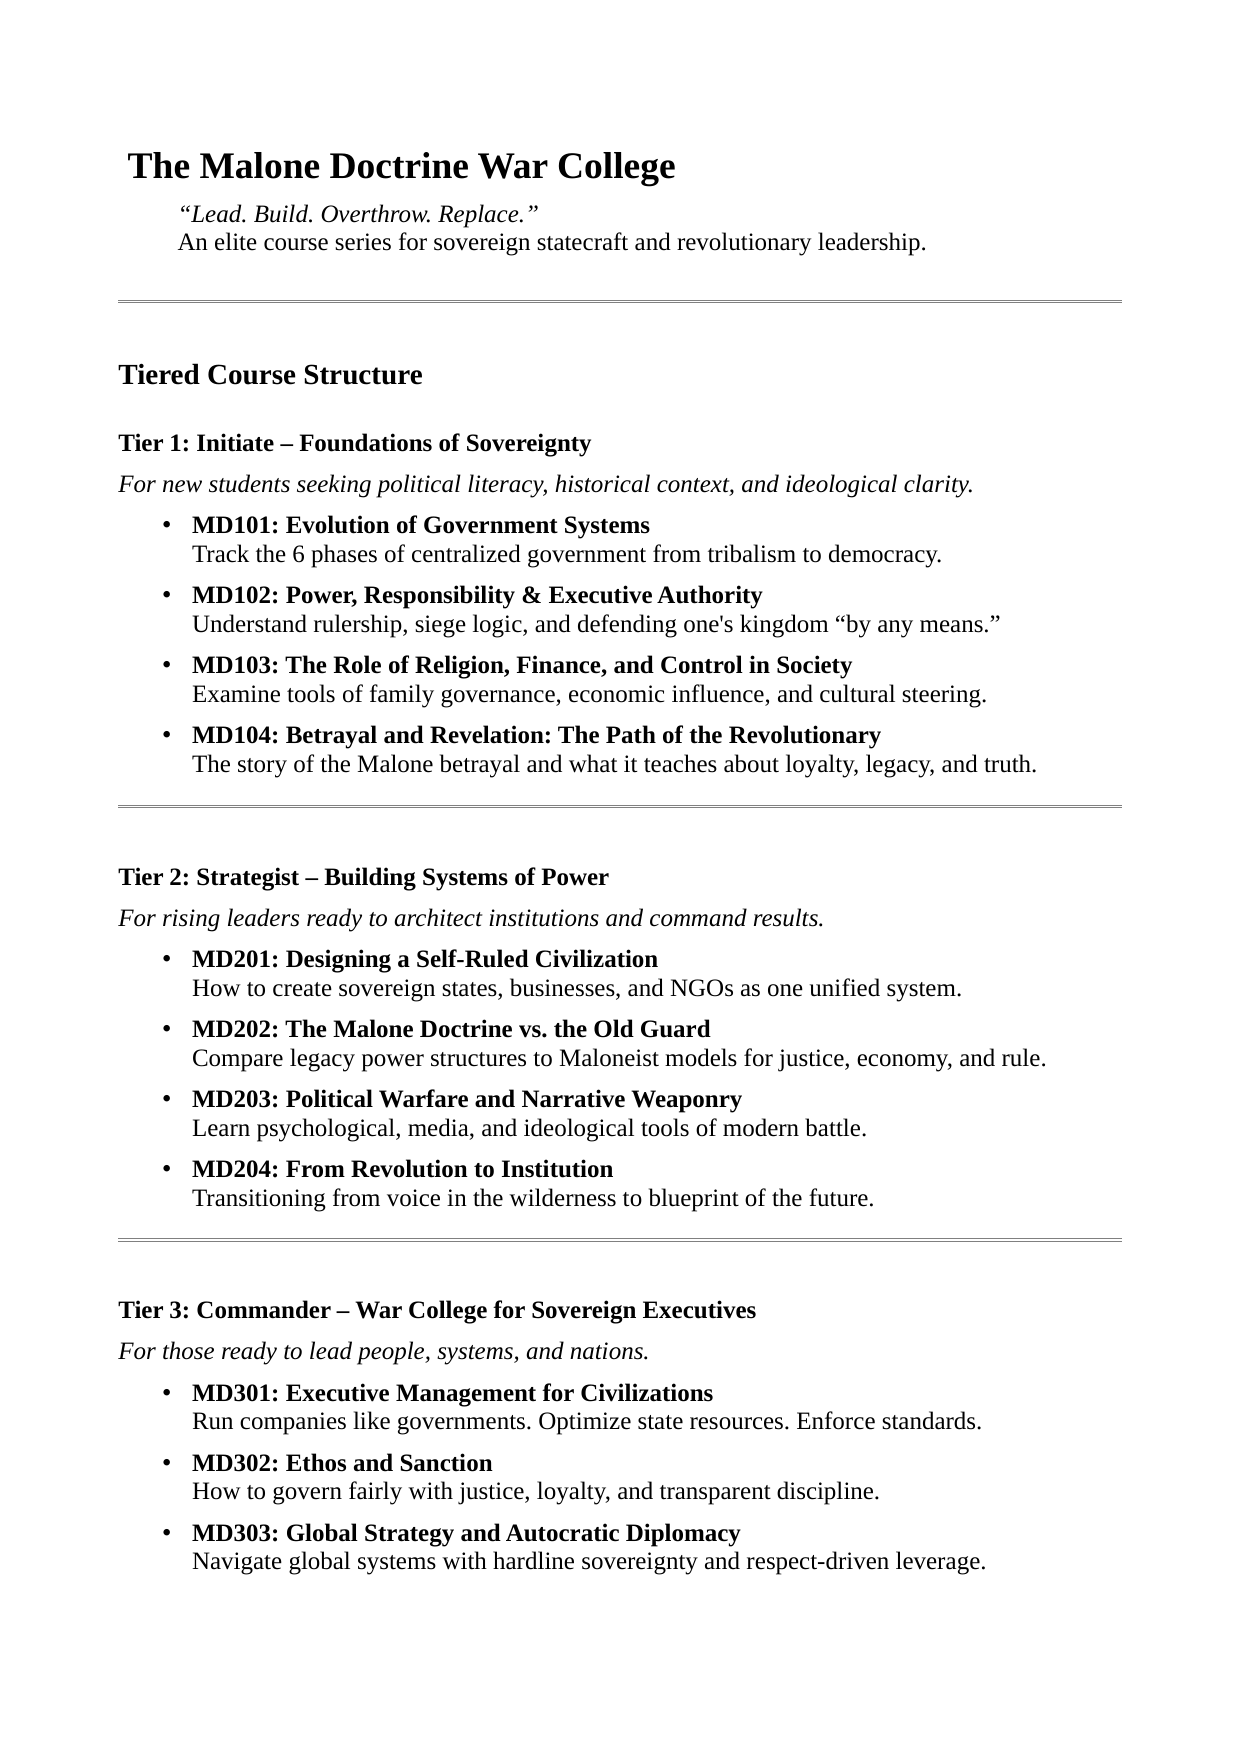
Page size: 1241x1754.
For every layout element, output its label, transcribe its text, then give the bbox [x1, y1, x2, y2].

list MD101: Evolution of Government Systems Track the 6 phases of centralized government from tribalism to democracy. [162, 510, 1122, 568]
list MD102: Power, Responsibility & Executive Authority Understand rulership, siege logic, and defending one's kingdom “by any means.” [162, 580, 1122, 638]
text For those ready to lead people, systems, and nations. [118, 1336, 1122, 1365]
list MD204: From Revolution to Institution Transitioning from voice in the wilderness to blueprint of the future. [162, 1154, 1122, 1212]
text For new students seeking political literacy, historical context, and ideological clarity. [118, 469, 1122, 498]
subtitle Tiered Course Structure [118, 357, 1122, 390]
subtitle Tier 1: Initiate – Foundations of Sovereignty [118, 428, 1122, 457]
list MD103: The Role of Religion, Finance, and Control in Society Examine tools of family governance, economic influence, and cultural steering. [162, 650, 1122, 708]
list MD301: Executive Management for Civilizations Run companies like governments. Optimize state resources. Enforce standards. [162, 1378, 1122, 1435]
list MD303: Global Strategy and Autocratic Diplomacy Navigate global systems with hardline sovereignty and respect-driven leverage. [162, 1518, 1122, 1575]
list MD203: Political Warfare and Narrative Weaponry Learn psychological, media, and ideological tools of modern battle. [162, 1084, 1122, 1142]
text For rising leaders ready to architect institutions and command results. [118, 903, 1122, 932]
list MD202: The Malone Doctrine vs. the Old Guard Compare legacy power structures to Maloneist models for justice, economy, and rule. [162, 1014, 1122, 1072]
list MD104: Betrayal and Revelation: The Path of the Revolutionary The story of the Malone betrayal and what it teaches about loyalty, legacy, and truth. [162, 720, 1122, 778]
list MD201: Designing a Self-Ruled Civilization How to create sovereign states, businesses, and NGOs as one unified system. [162, 944, 1122, 1002]
list MD302: Ethos and Sanction How to govern fairly with justice, loyalty, and transparent discipline. [162, 1448, 1122, 1505]
subtitle The Malone Doctrine War College [118, 143, 1122, 186]
subtitle Tier 2: Strategist – Building Systems of Power [118, 862, 1122, 890]
text “Lead. Build. Overthrow. Replace.” An elite course series for sovereign statecraft and revolutionary leadership. [177, 199, 1063, 256]
subtitle Tier 3: Commander – War College for Sovereign Executives [118, 1295, 1122, 1324]
